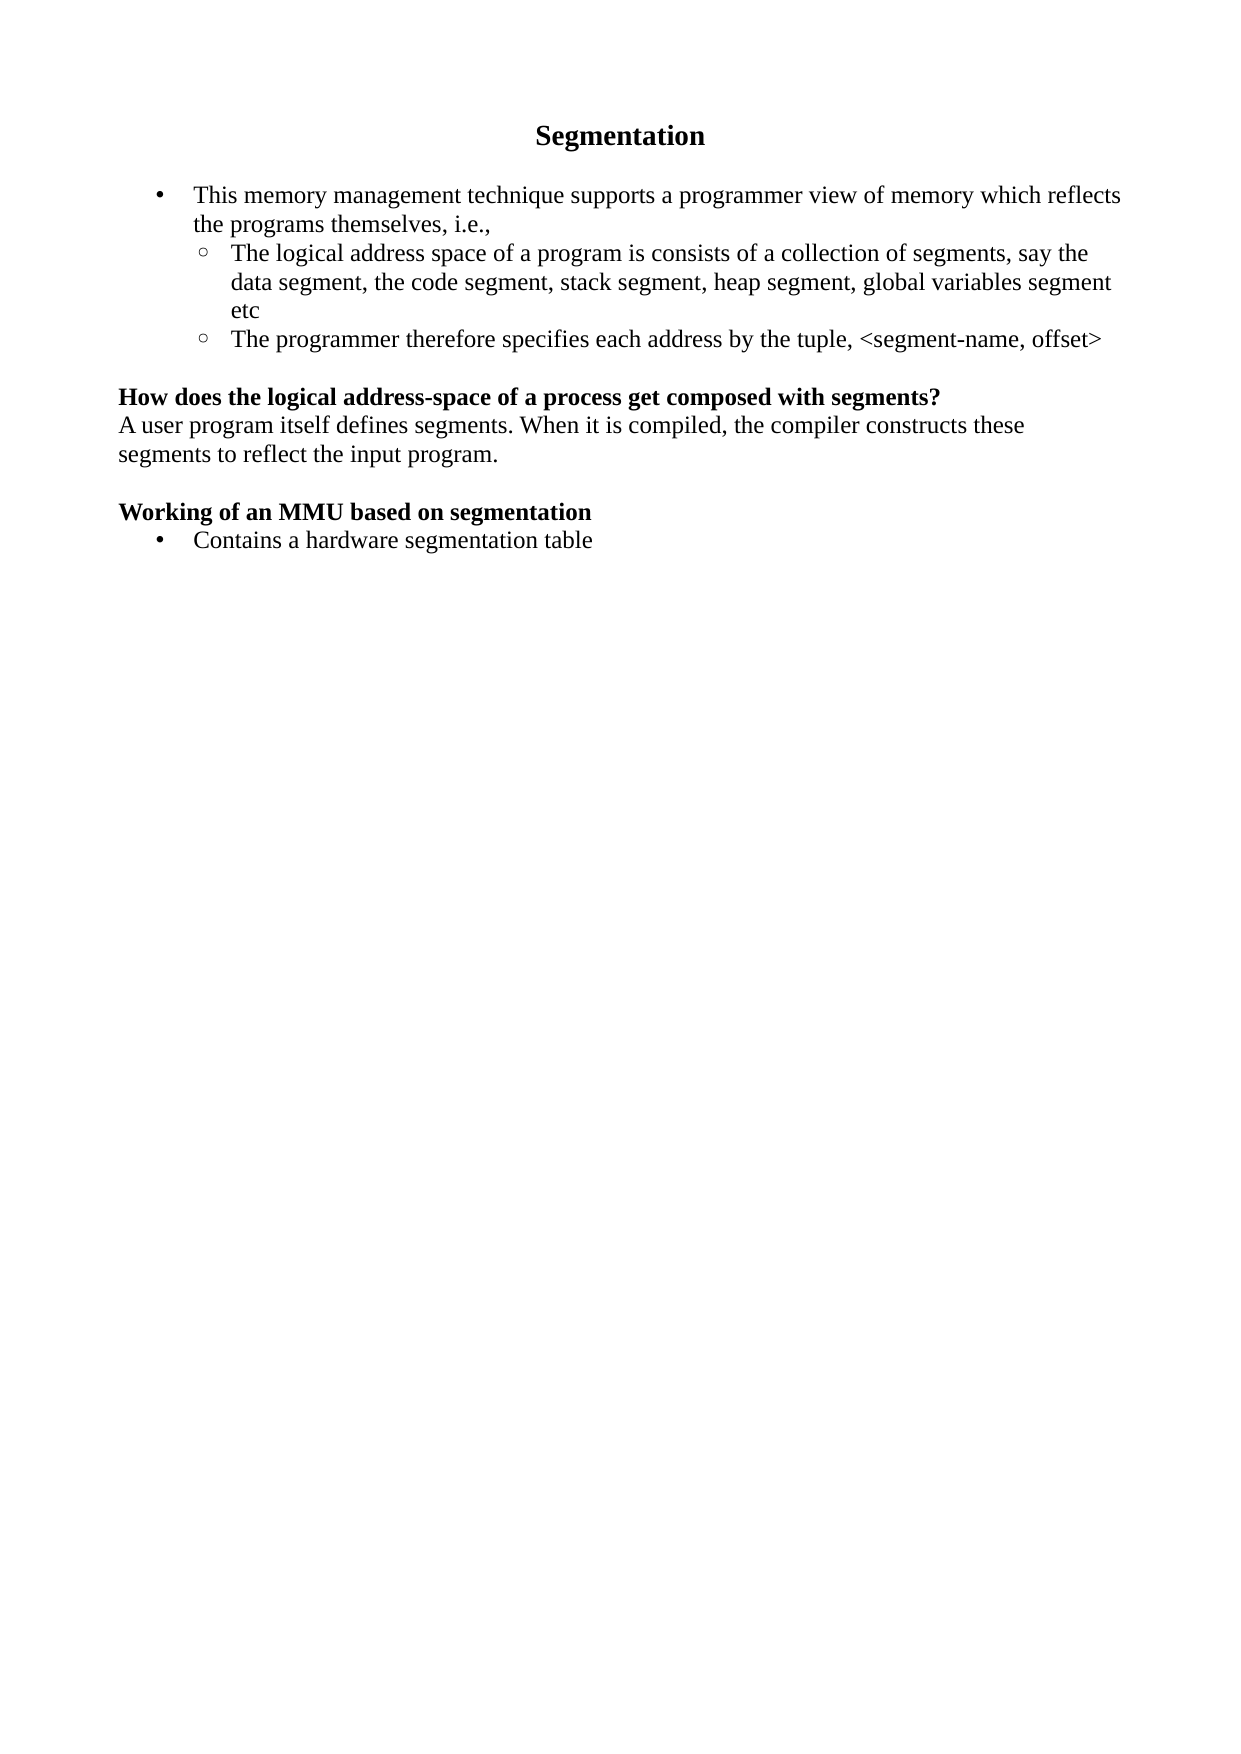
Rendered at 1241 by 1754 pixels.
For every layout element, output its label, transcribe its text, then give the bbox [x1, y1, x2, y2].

text How does the logical address-space of a process get composed with segments? [118, 382, 1122, 410]
text Segmentation [118, 118, 1122, 152]
list This memory management technique supports a programmer view of memory which reflects the programs themselves, i.e., [156, 180, 1122, 238]
text Working of an MMU based on segmentation [118, 497, 1122, 525]
list The programmer therefore specifies each address by the tuple, <segment-name, offset> [193, 324, 1122, 353]
list Contains a hardware segmentation table [156, 525, 1122, 554]
list The logical address space of a program is consists of a collection of segments, say the data segment, the code segment, stack segment, heap segment, global variables segment etc [193, 238, 1122, 324]
text A user program itself defines segments. When it is compiled, the compiler constructs these segments to reflect the input program. [118, 410, 1122, 468]
